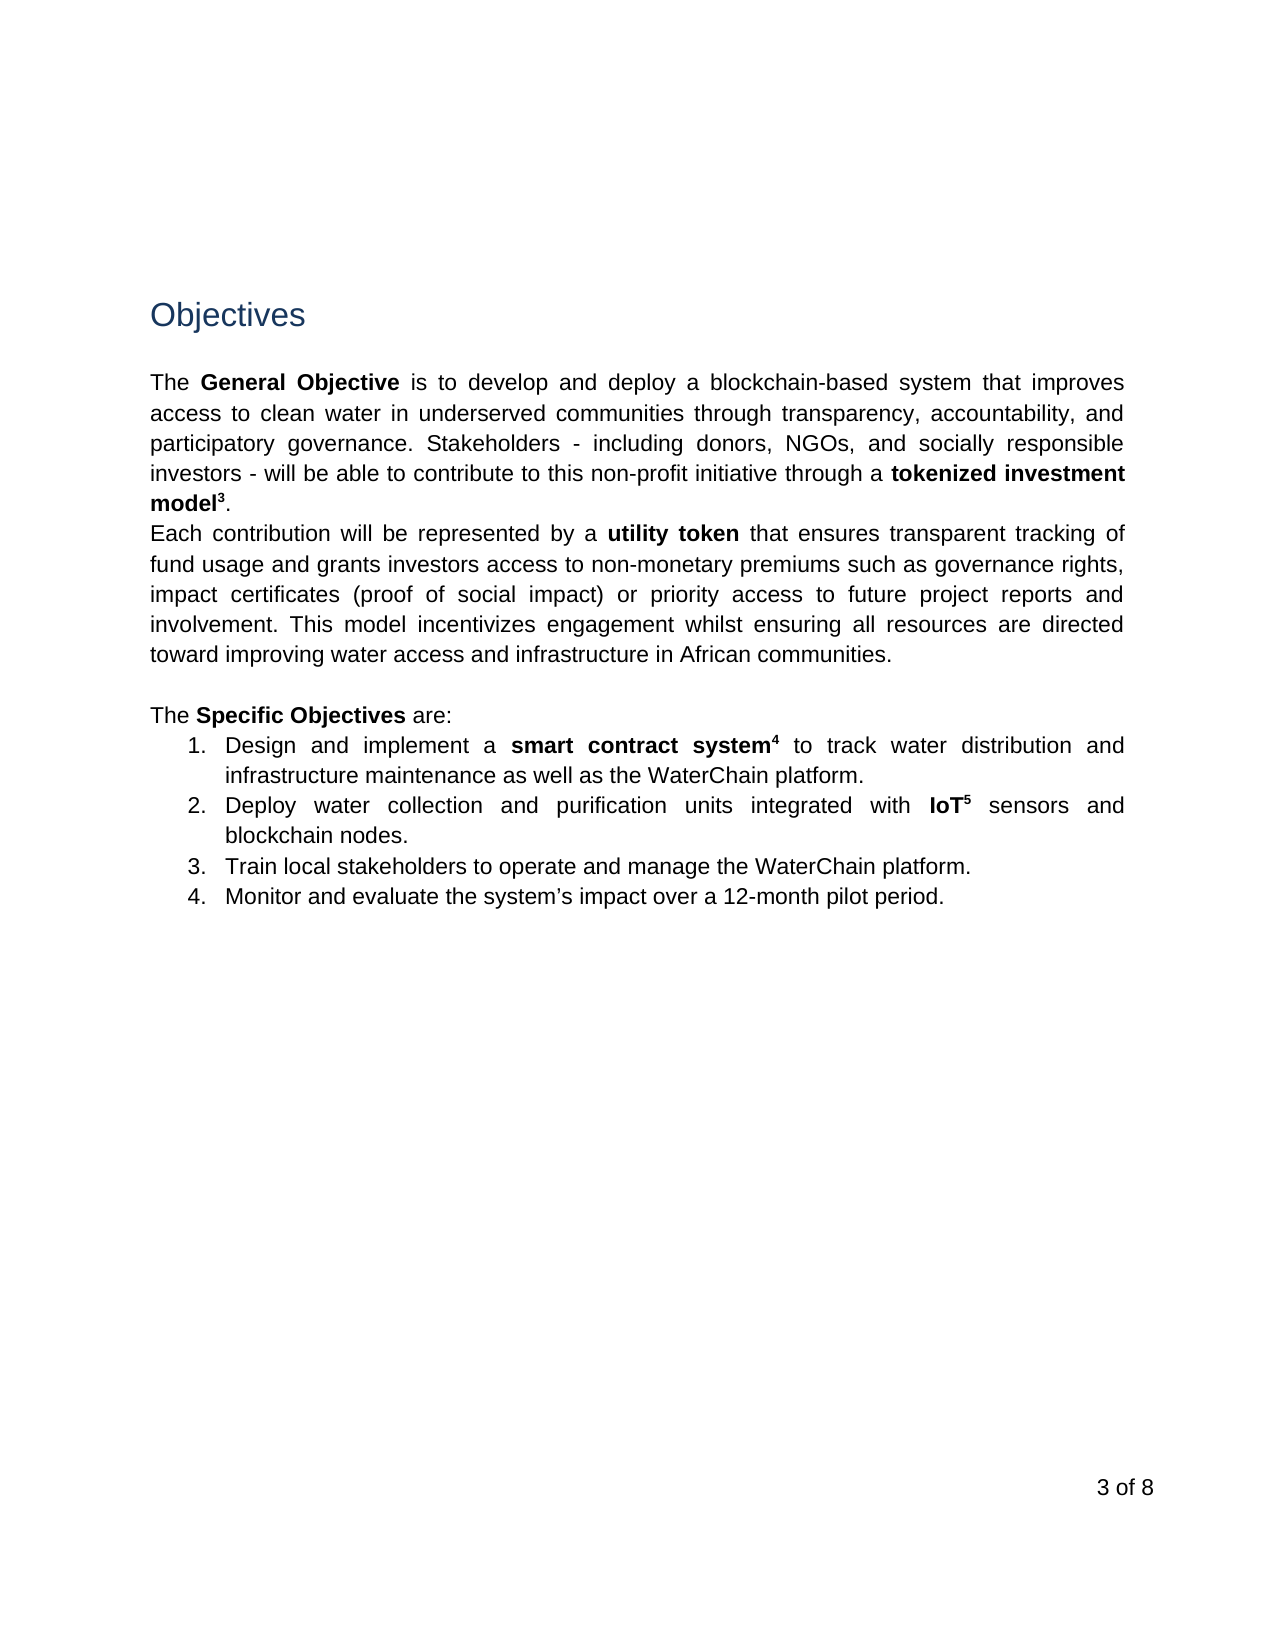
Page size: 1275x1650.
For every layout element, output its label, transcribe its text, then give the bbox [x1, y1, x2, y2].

text Objectives [150, 295, 1125, 333]
list Design and implement a smart contract system4 to track water distribution and infrastructure maintenance as well as the WaterChain platform. [187, 732, 1125, 788]
list Train local stakeholders to operate and manage the WaterChain platform. [187, 853, 1125, 879]
text The General Objective is to develop and deploy a blockchain-based system that improves access to clean water in underserved communities through transparency, accountability, and participatory governance. Stakeholders - including donors, NGOs, and socially responsible investors - will be able to contribute to this non-profit initiative through a tokenized investment model3. Each contribution will be represented by a utility token that ensures transparent tracking of fund usage and grants investors access to non-monetary premiums such as governance rights, impact certificates (proof of social impact) or priority access to future project reports and involvement. This model incentivizes engagement whilst ensuring all resources are directed toward improving water access and infrastructure in African communities. [150, 369, 1125, 668]
list Deploy water collection and purification units integrated with IoT5 sensors and blockchain nodes. [187, 792, 1125, 849]
list Monitor and evaluate the system’s impact over a 12-month pilot period. [187, 883, 1125, 909]
text The Specific Objectives are: [150, 702, 1125, 728]
